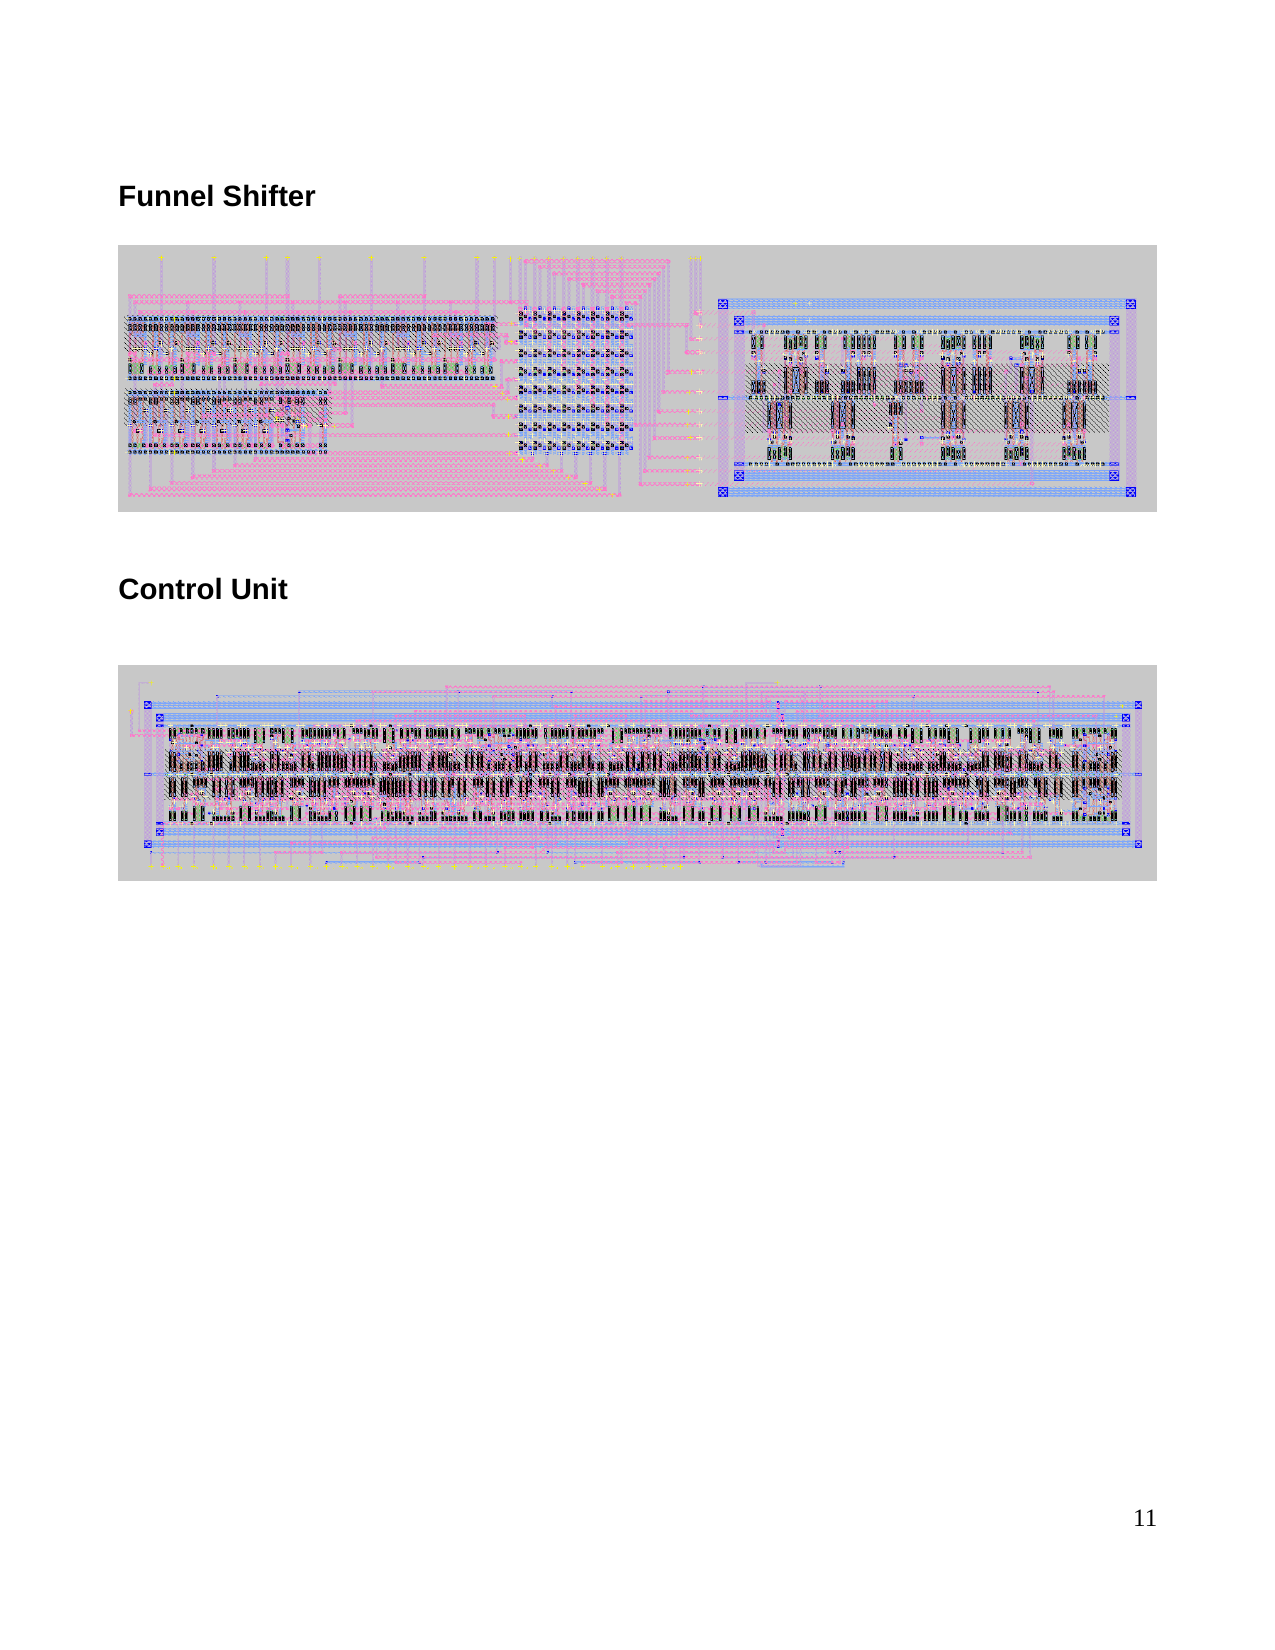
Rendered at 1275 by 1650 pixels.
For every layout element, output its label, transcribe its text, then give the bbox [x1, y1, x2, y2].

picture [118, 665, 1157, 881]
subtitle Control Unit [118, 572, 1157, 606]
subtitle Funnel Shifter [118, 179, 1157, 213]
picture [118, 245, 1157, 512]
